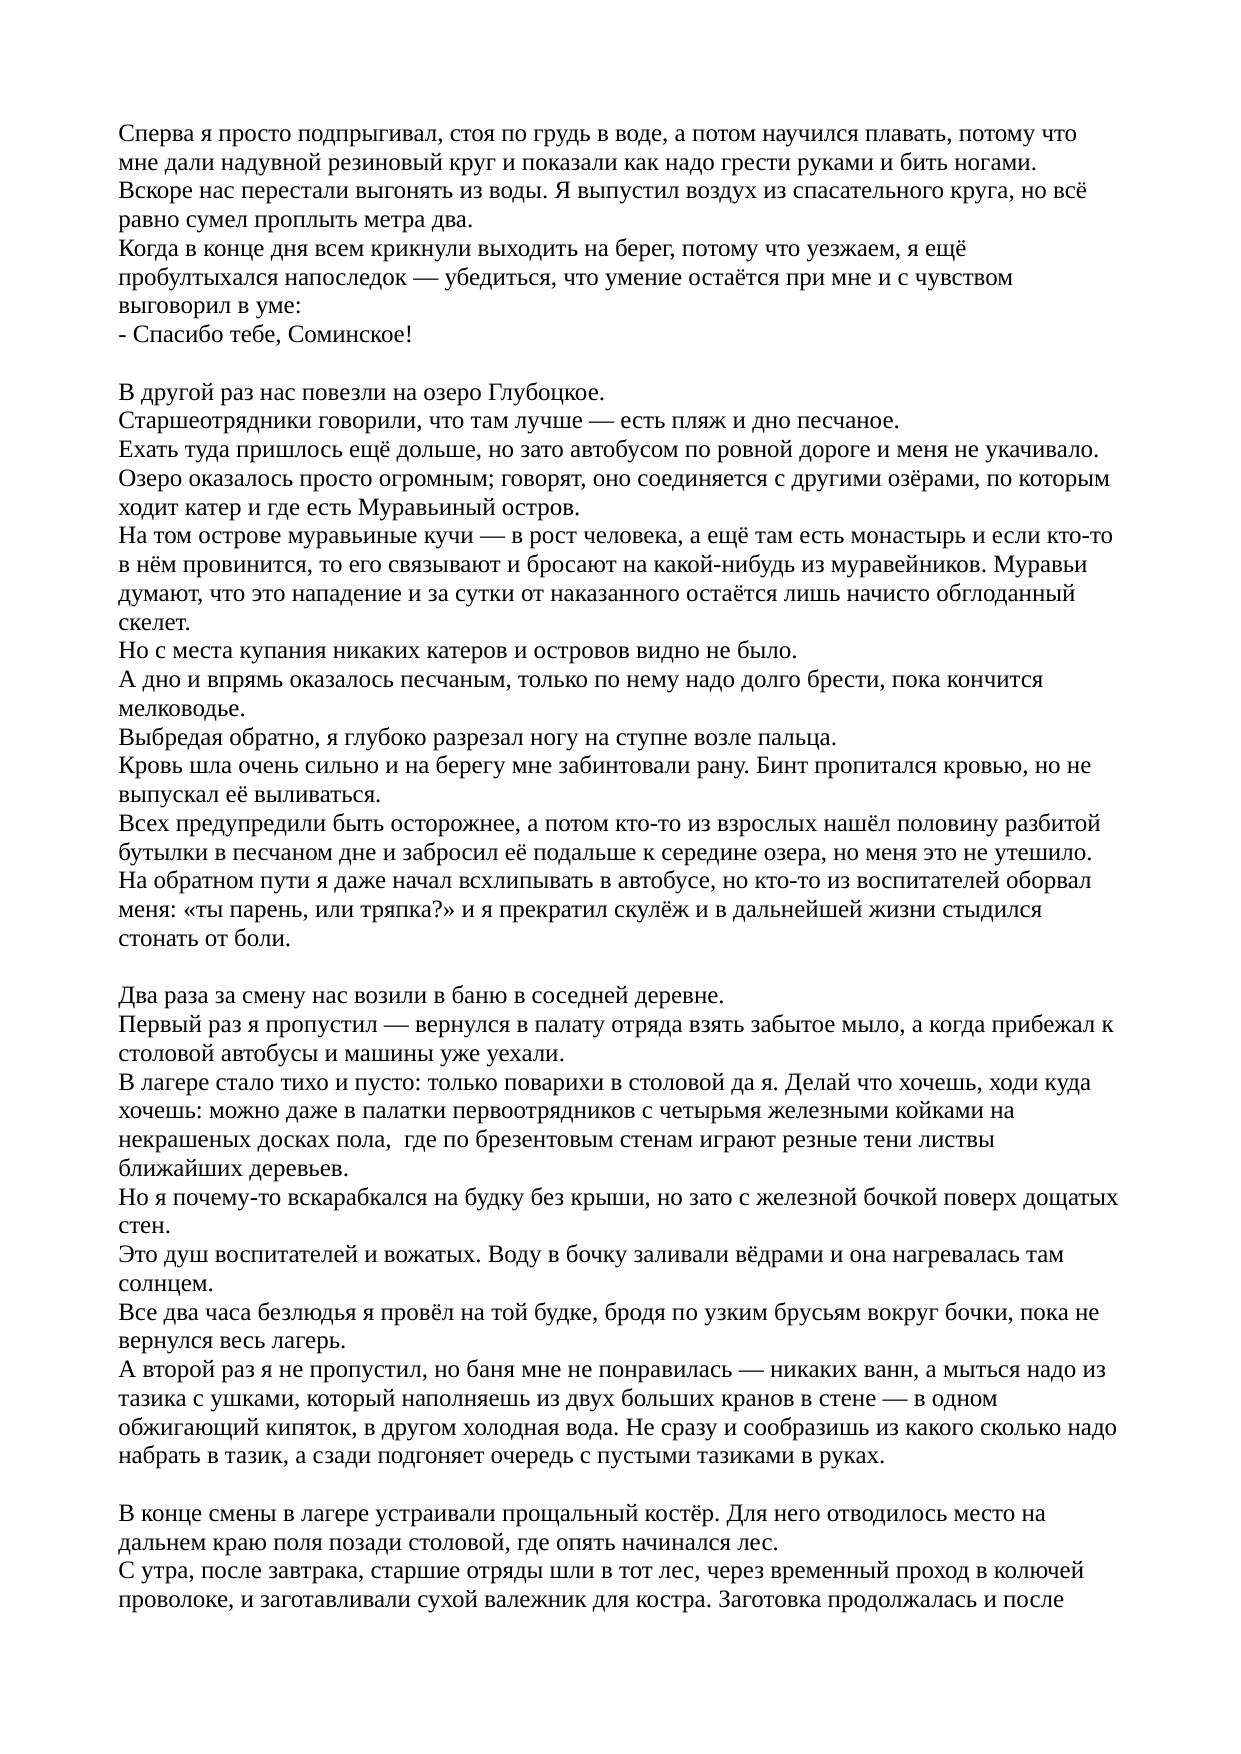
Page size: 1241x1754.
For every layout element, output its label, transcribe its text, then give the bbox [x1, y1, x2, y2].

text Это душ воспитателей и вожатых. Воду в бочку заливали вёдрами и она нагревалась там солнцем. [118, 1239, 1122, 1297]
text Ехать туда пришлось ещё дольше, но зато автобусом по ровной дороге и меня не укачивало. [118, 434, 1122, 463]
text На обратном пути я даже начал всхлипывать в автобусе, но кто-то из воспитателей оборвал меня: «ты парень, или тряпка?» и я прекратил скулёж и в дальнейшей жизни стыдился стонать от боли. [118, 866, 1122, 952]
text Два раза за смену нас возили в баню в соседней деревне. [118, 981, 1122, 1009]
text В другой раз нас повезли на озеро Глубоцкое. [118, 377, 1122, 406]
text С утра, после завтрака, старшие отряды шли в тот лес, через временный проход в колючей проволоке, и заготавливали сухой валежник для костра. Заготовка продолжалась и после [118, 1556, 1122, 1613]
text - Спасибо тебе, Соминское! [118, 319, 1122, 348]
text Выбредая обратно, я глубоко разрезал ногу на ступне возле пальца. [118, 722, 1122, 751]
text Озеро оказалось просто огромным; говорят, оно соединяется с другими озёрами, по которым ходит катер и где есть Муравьиный остров. [118, 463, 1122, 521]
text А второй раз я не пропустил, но баня мне не понравилась — никаких ванн, а мыться надо из тазика с ушками, который наполняешь из двух больших кранов в стене — в одном обжигающий кипяток, в другом холодная вода. Не сразу и сообразишь из какого сколько надо набрать в тазик, а сзади подгоняет очередь с пустыми тазиками в руках. [118, 1354, 1122, 1469]
text В конце смены в лагере устраивали прощальный костёр. Для него отводилось место на дальнем краю поля позади столовой, где опять начинался лес. [118, 1498, 1122, 1556]
text Старшеотрядники говорили, что там лучше — есть пляж и дно песчаное. [118, 406, 1122, 434]
text Кровь шла очень сильно и на берегу мне забинтовали рану. Бинт пропитался кровью, но не выпускал её выливаться. [118, 751, 1122, 808]
text Но я почему-то вскарабкался на будку без крыши, но зато с железной бочкой поверх дощатых стен. [118, 1182, 1122, 1239]
text Первый раз я пропустил — вернулся в палату отряда взять забытое мыло, а когда прибежал к столовой автобусы и машины уже уехали. [118, 1009, 1122, 1067]
text На том острове муравьиные кучи — в рост человека, а ещё там есть монастырь и если кто-то в нём провинится, то его связывают и бросают на какой-нибудь из муравейников. Муравьи думают, что это нападение и за сутки от наказанного остаётся лишь начисто обглоданный скелет. [118, 521, 1122, 636]
text Но с места купания никаких катеров и островов видно не было. [118, 636, 1122, 664]
text Всех предупредили быть осторожнее, а потом кто-то из взрослых нашёл половину разбитой бутылки в песчаном дне и забросил её подальше к середине озера, но меня это не утешило. [118, 808, 1122, 866]
text Все два часа безлюдья я провёл на той будке, бродя по узким брусьям вокруг бочки, пока не вернулся весь лагерь. [118, 1297, 1122, 1354]
text А дно и впрямь оказалось песчаным, только по нему надо долго брести, пока кончится мелководье. [118, 664, 1122, 722]
text Когда в конце дня всем крикнули выходить на берег, потому что уезжаем, я ещё пробултыхался напоследок — убедиться, что умение остаётся при мне и с чувством выговорил в уме: [118, 233, 1122, 319]
text В лагере стало тихо и пусто: только поварихи в столовой да я. Делай что хочешь, ходи куда хочешь: можно даже в палатки первоотрядников с четырьмя железными койками на некрашеных досках пола, где по брезентовым стенам играют резные тени листвы ближайших деревьев. [118, 1067, 1122, 1182]
text Вскоре нас перестали выгонять из воды. Я выпустил воздух из спасательного круга, но всё равно сумел проплыть метра два. [118, 176, 1122, 233]
text Сперва я просто подпрыгивал, стоя по грудь в воде, а потом научился плавать, потому что мне дали надувной резиновый круг и показали как надо грести руками и бить ногами. [118, 118, 1122, 176]
